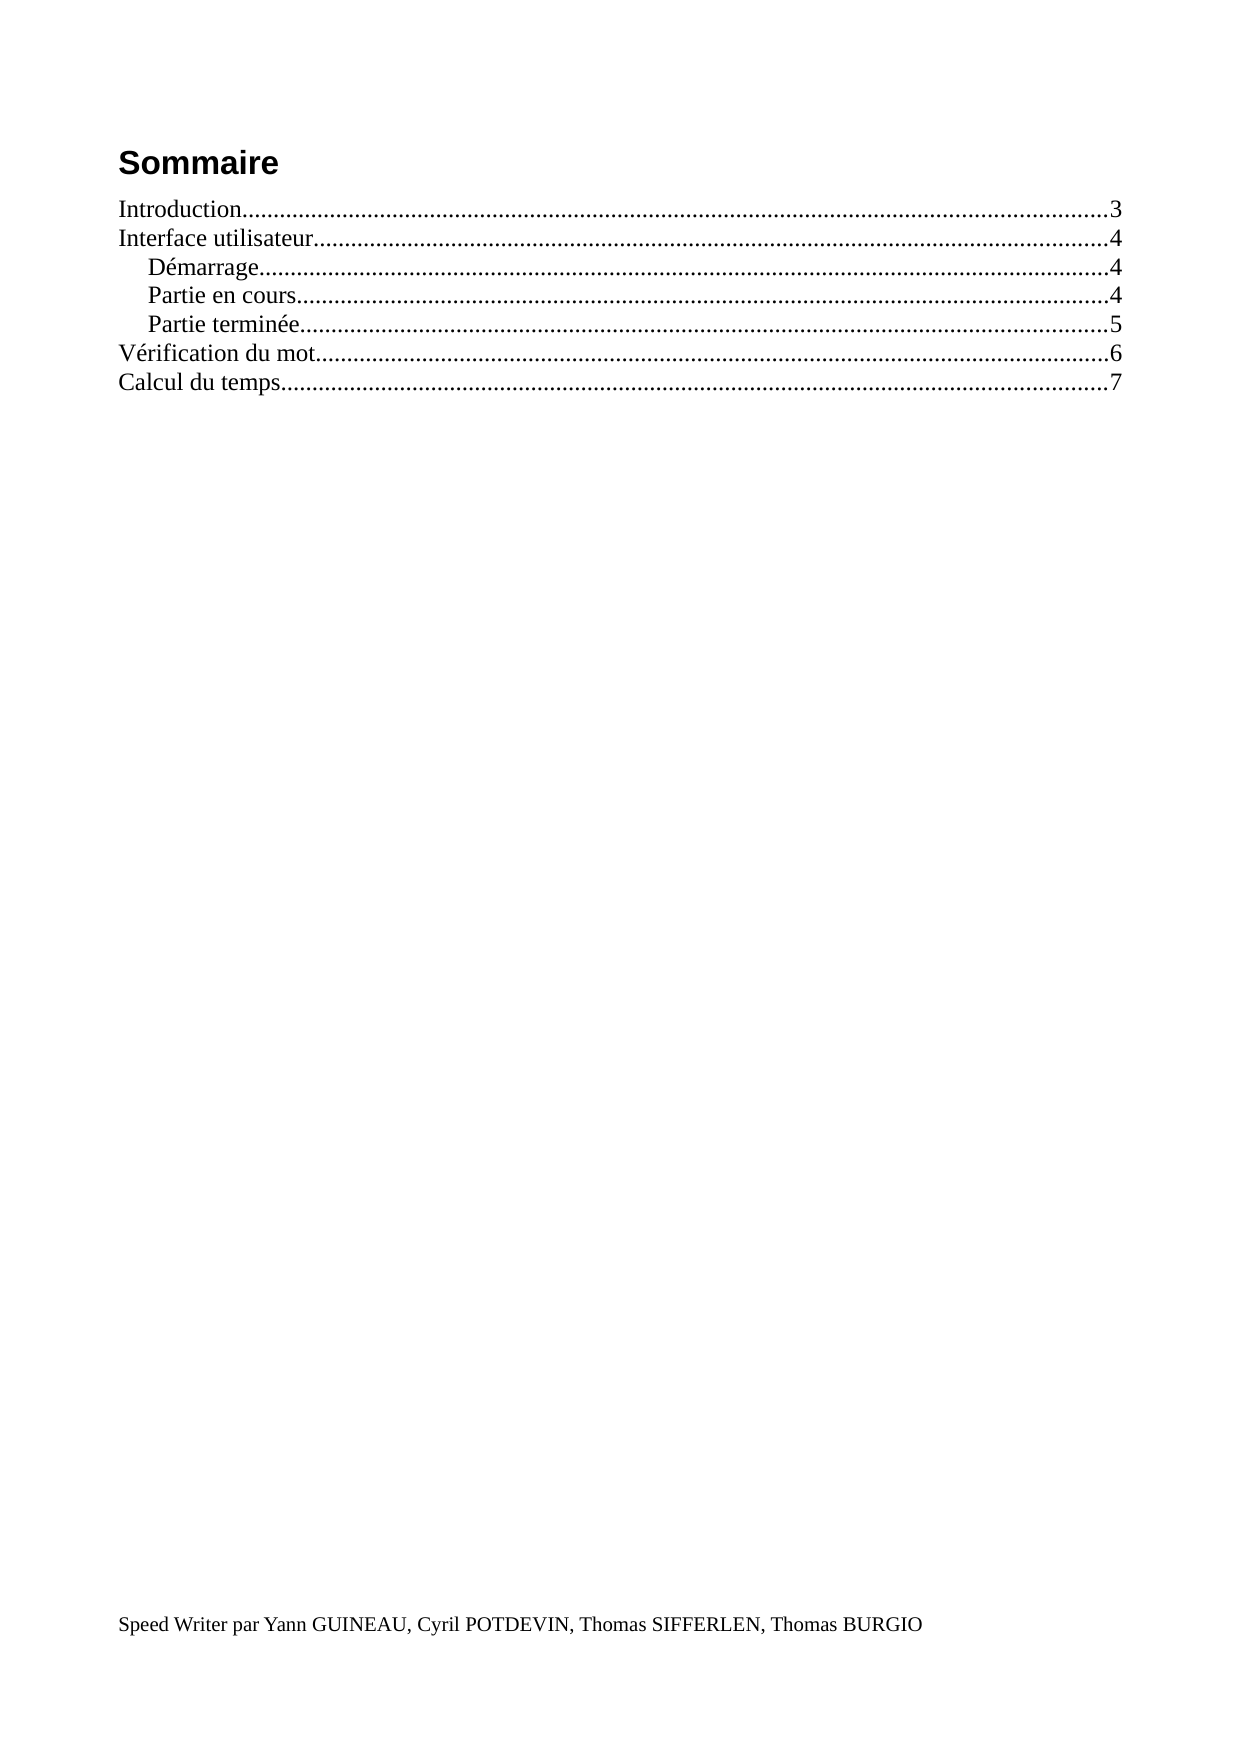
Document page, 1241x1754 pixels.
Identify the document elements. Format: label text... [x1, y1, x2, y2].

text Introduction 3 [118, 194, 1122, 223]
text Interface utilisateur 4 [118, 223, 1122, 252]
text Partie en cours 4 [148, 280, 1122, 309]
text Démarrage 4 [148, 252, 1122, 280]
text Calcul du temps 7 [118, 367, 1122, 395]
text Partie terminée 5 [148, 309, 1122, 338]
subtitle Sommaire [118, 143, 1122, 182]
text Vérification du mot 6 [118, 338, 1122, 367]
